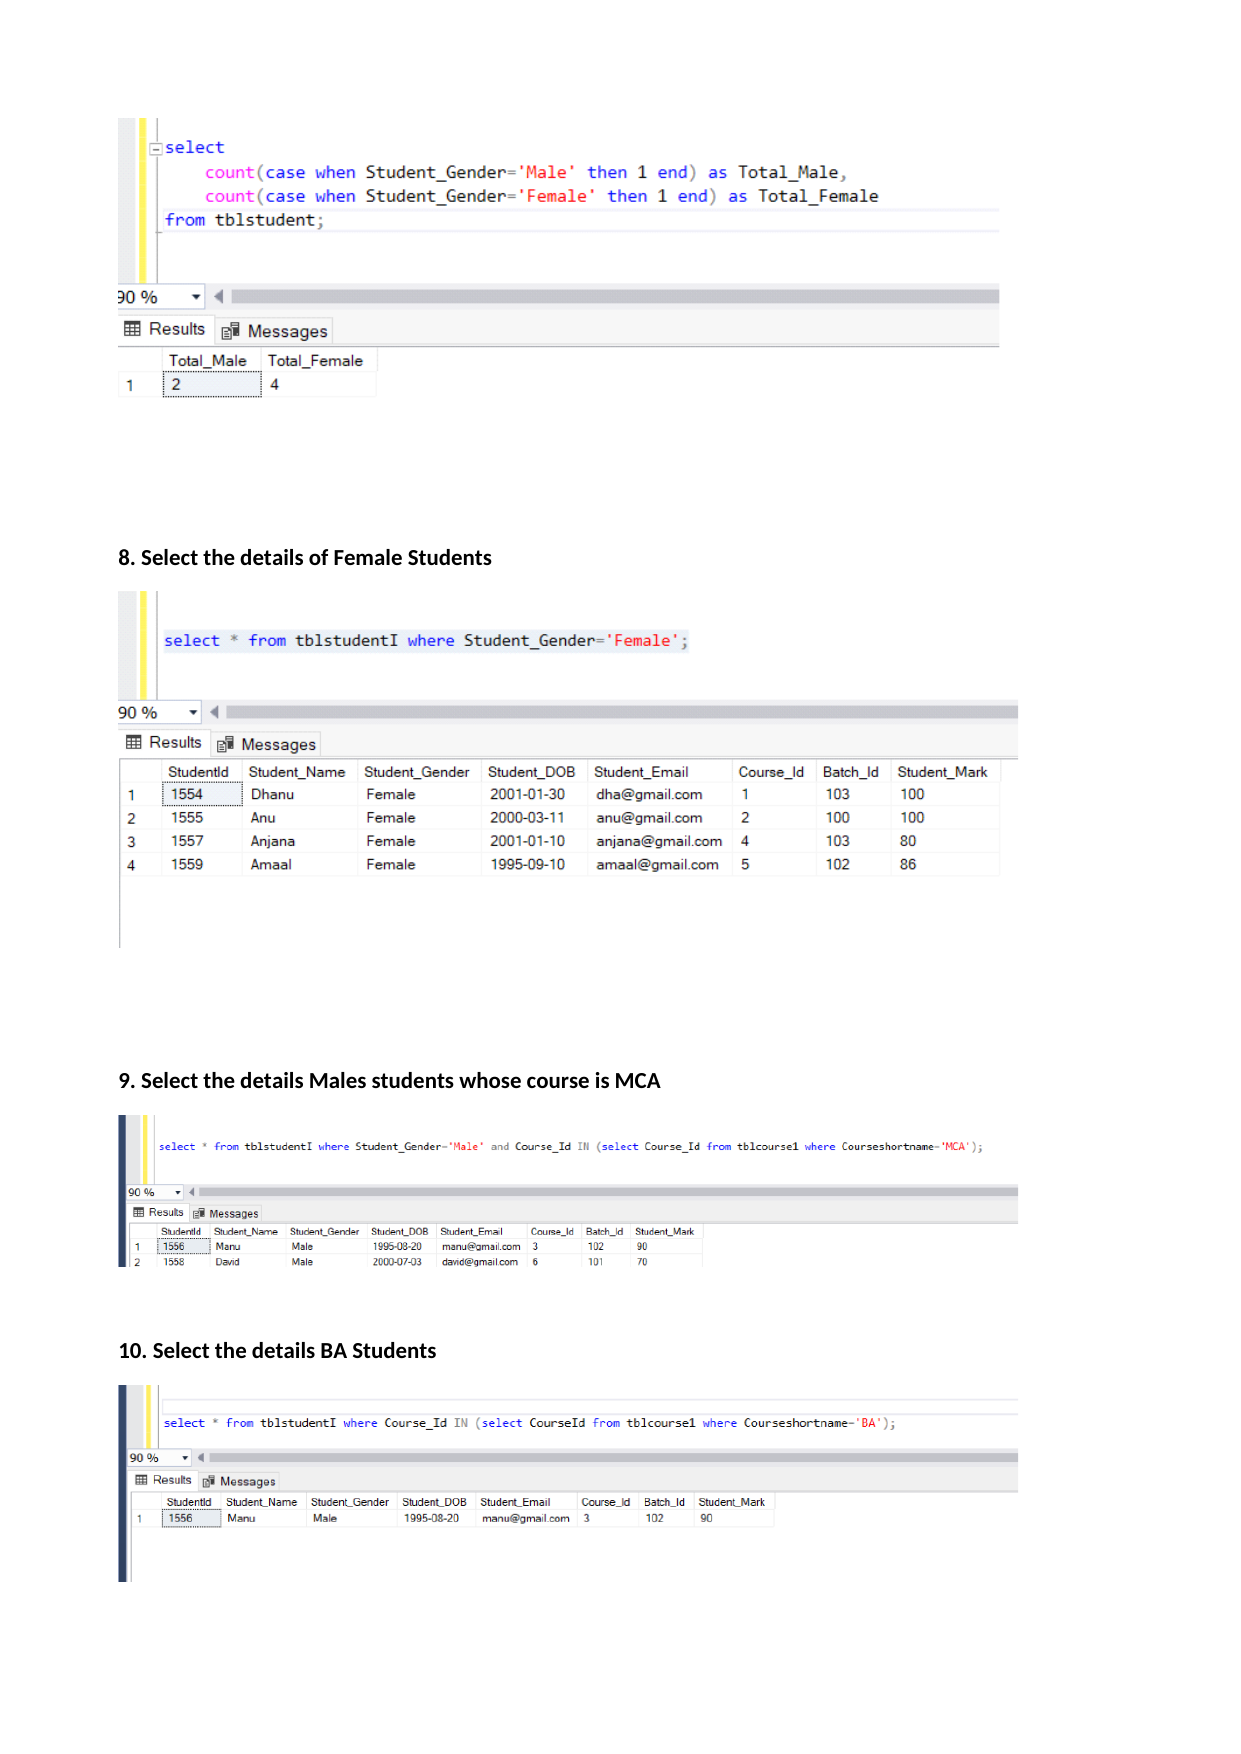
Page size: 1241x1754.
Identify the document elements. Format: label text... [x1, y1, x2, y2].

text 10. Select the details BA Students [118, 1336, 1122, 1364]
text 9. Select the details Males students whose course is MCA [118, 1067, 1122, 1094]
text 8. Select the details of Female Students [118, 543, 1122, 571]
